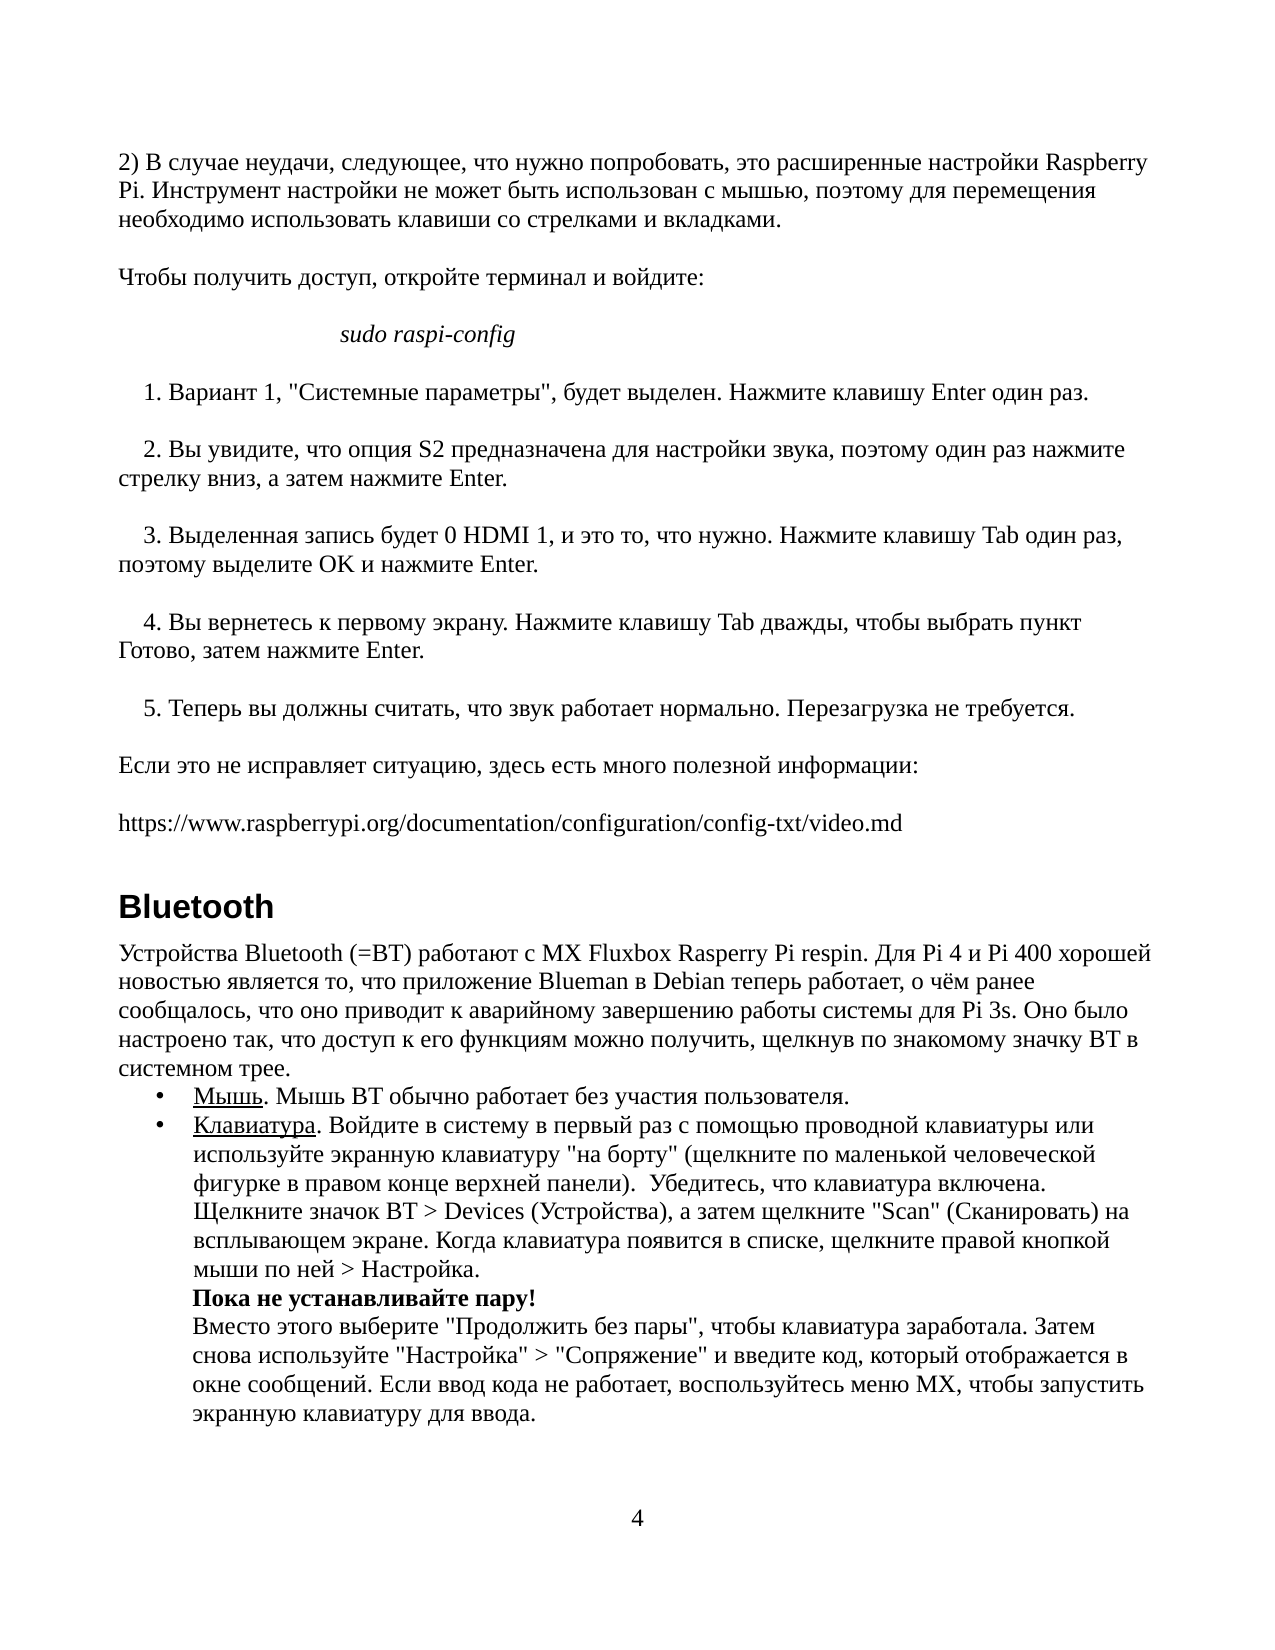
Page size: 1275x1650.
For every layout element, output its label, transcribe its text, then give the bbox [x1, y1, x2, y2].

text sudo raspi-config [118, 319, 1157, 348]
subtitle Bluetooth [118, 886, 1157, 925]
text 4. Вы вернетесь к первому экрану. Нажмите клавишу Tab дважды, чтобы выбрать пункт Готово, затем нажмите Enter. [118, 607, 1157, 664]
list Клавиатура. Войдите в систему в первый раз с помощью проводной клавиатуры или используйте экранную клавиатуру "на борту" (щелкните по маленькой человеческой фигурке в правом конце верхней панели). Убедитесь, что клавиатура включена. Щелкните значок BT > Devices (Устройства), а затем щелкните "Scan" (Сканировать) на всплывающем экране. Когда клавиатура появится в списке, щелкните правой кнопкой мыши по ней > Настройка. [156, 1110, 1157, 1283]
text https://www.raspberrypi.org/documentation/configuration/config-txt/video.md [118, 808, 1157, 837]
text Вместо этого выберите "Продолжить без пары", чтобы клавиатура заработала. Затем снова используйте "Настройка" > "Сопряжение" и введите код, который отображается в окне сообщений. Если ввод кода не работает, воспользуйтесь меню MX, чтобы запустить экранную клавиатуру для ввода. [118, 1311, 1157, 1426]
text 2) В случае неудачи, следующее, что нужно попробовать, это расширенные настройки Raspberry Pi. Инструмент настройки не может быть использован с мышью, поэтому для перемещения необходимо использовать клавиши со стрелками и вкладками. [118, 147, 1157, 233]
text Если это не исправляет ситуацию, здесь есть много полезной информации: [118, 751, 1157, 779]
text Пока не устанавливайте пару! [118, 1283, 1157, 1311]
text Устройства Bluetooth (=BT) работают с MX Fluxbox Rasperry Pi respin. Для Pi 4 и Pi 400 хорошей новостью является то, что приложение Blueman в Debian теперь работает, о чём ранее сообщалось, что оно приводит к аварийному завершению работы системы для Pi 3s. Оно было настроено так, что доступ к его функциям можно получить, щелкнув по знакомому значку BT в системном трее. [118, 938, 1157, 1081]
text 1. Вариант 1, "Системные параметры", будет выделен. Нажмите клавишу Enter один раз. [118, 377, 1157, 406]
text 2. Вы увидите, что опция S2 предназначена для настройки звука, поэтому один раз нажмите стрелку вниз, а затем нажмите Enter. [118, 434, 1157, 492]
list Мышь. Мышь BT обычно работает без участия пользователя. [156, 1081, 1157, 1110]
text 5. Теперь вы должны считать, что звук работает нормально. Перезагрузка не требуется. [118, 693, 1157, 722]
text 3. Выделенная запись будет 0 HDMI 1, и это то, что нужно. Нажмите клавишу Tab один раз, поэтому выделите OK и нажмите Enter. [118, 521, 1157, 578]
text Чтобы получить доступ, откройте терминал и войдите: [118, 262, 1157, 291]
